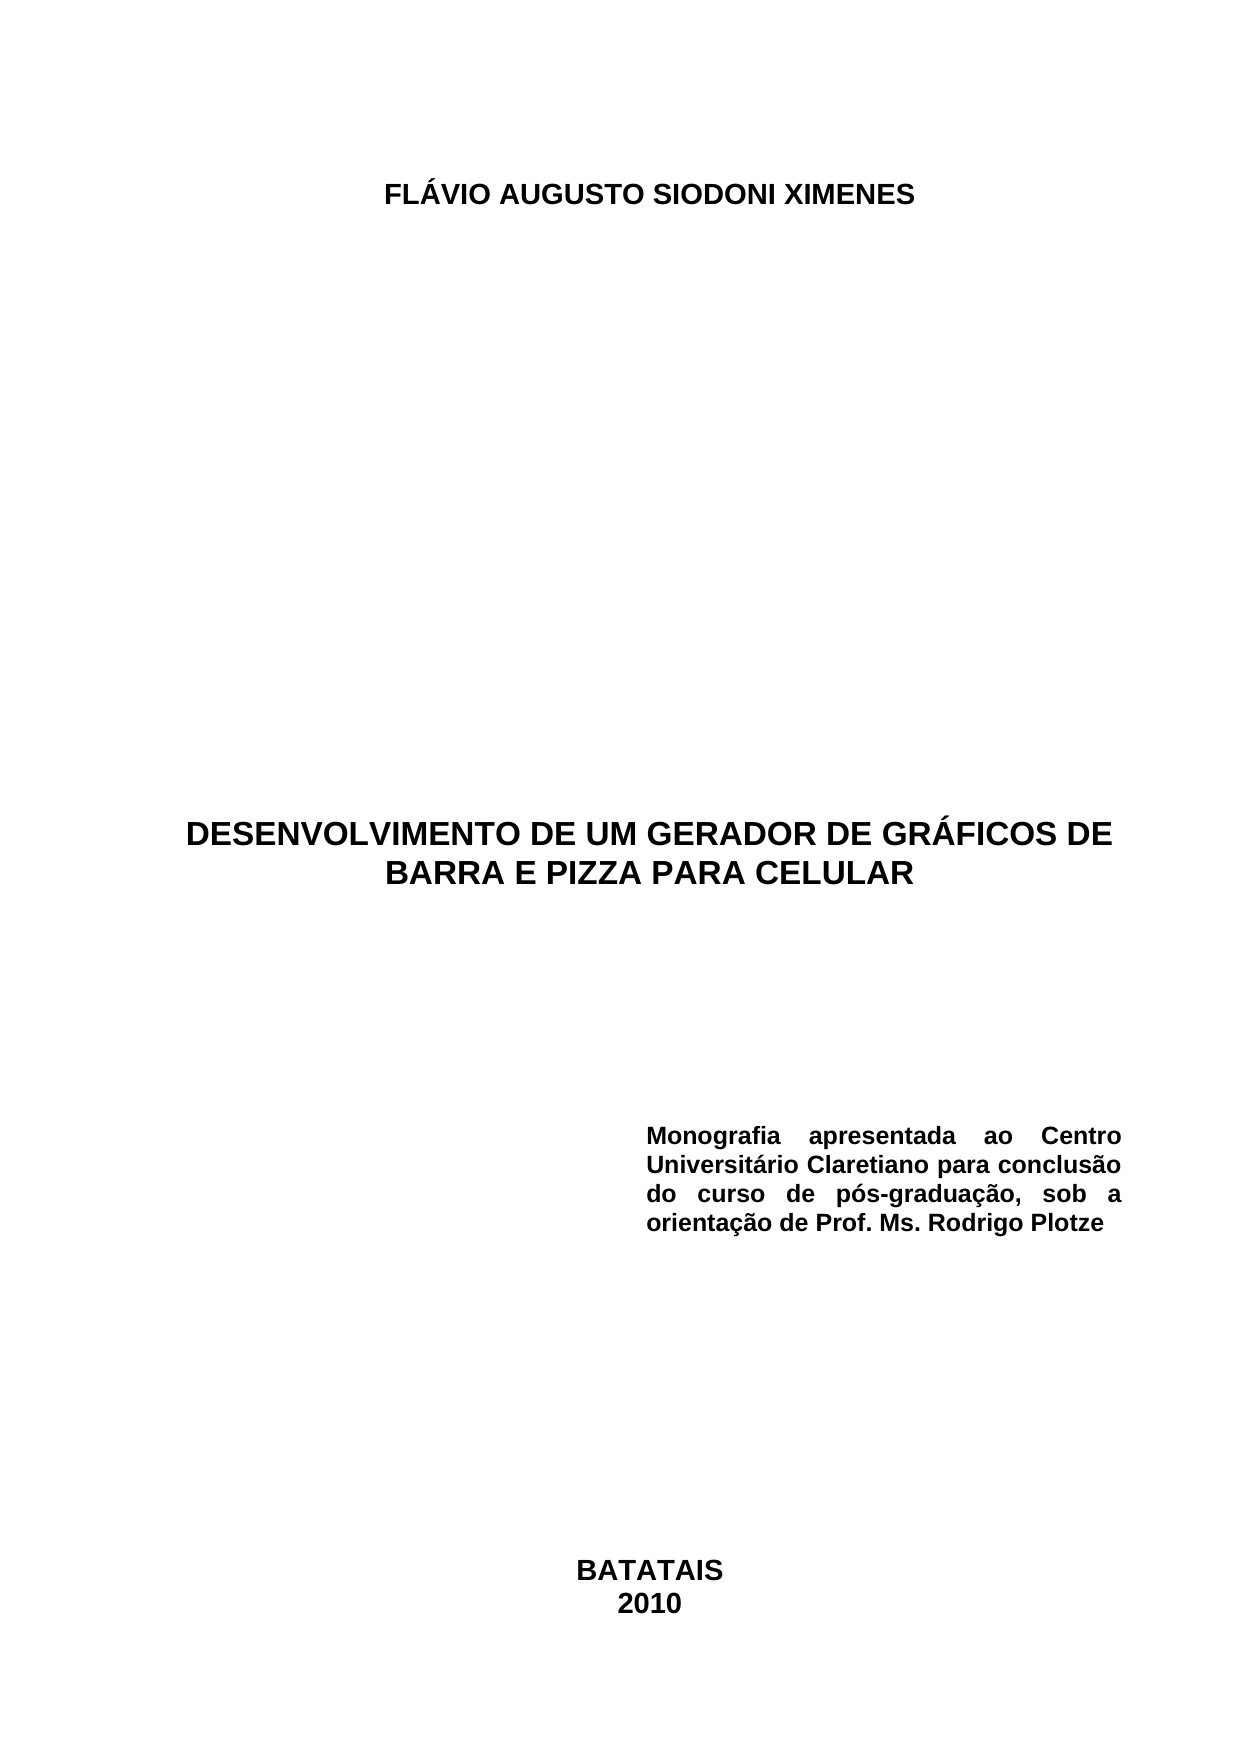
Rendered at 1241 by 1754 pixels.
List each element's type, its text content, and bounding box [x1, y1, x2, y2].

text FLÁVIO AUGUSTO SIODONI XIMENES [177, 177, 1122, 239]
text Monografia apresentada ao Centro Universitário Claretiano para conclusão do curso de pós-graduação, sob a orientação de Prof. Ms. Rodrigo Plotze [646, 1121, 1122, 1236]
text BATATAIS 2010 [177, 1553, 1122, 1620]
text DESENVOLVIMENTO DE UM GERADOR DE GRÁFICOS DE BARRA E PIZZA PARA CELULAR [177, 814, 1122, 891]
